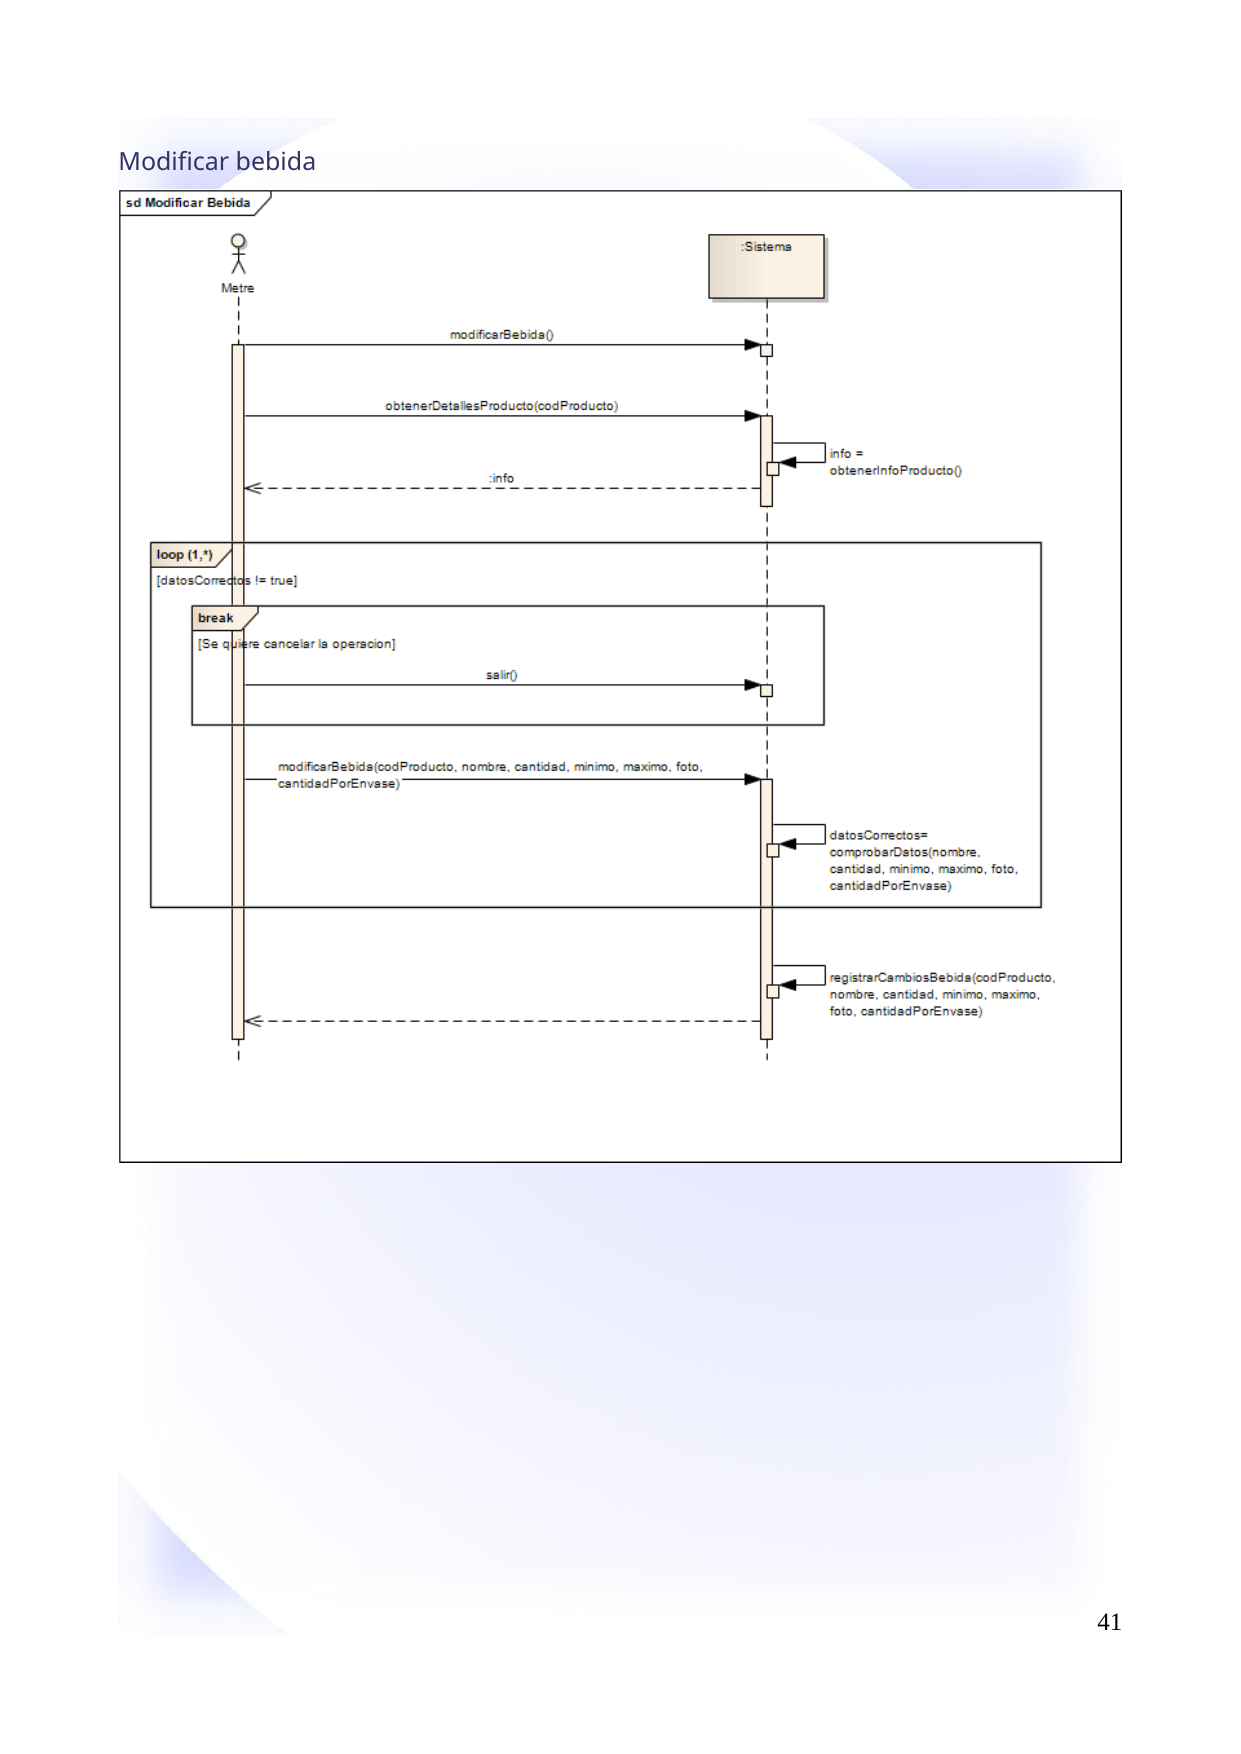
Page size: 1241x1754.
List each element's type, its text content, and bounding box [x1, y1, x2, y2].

picture [118, 118, 1122, 143]
picture [118, 177, 1122, 1636]
subtitle Modificar bebida [118, 143, 1122, 177]
